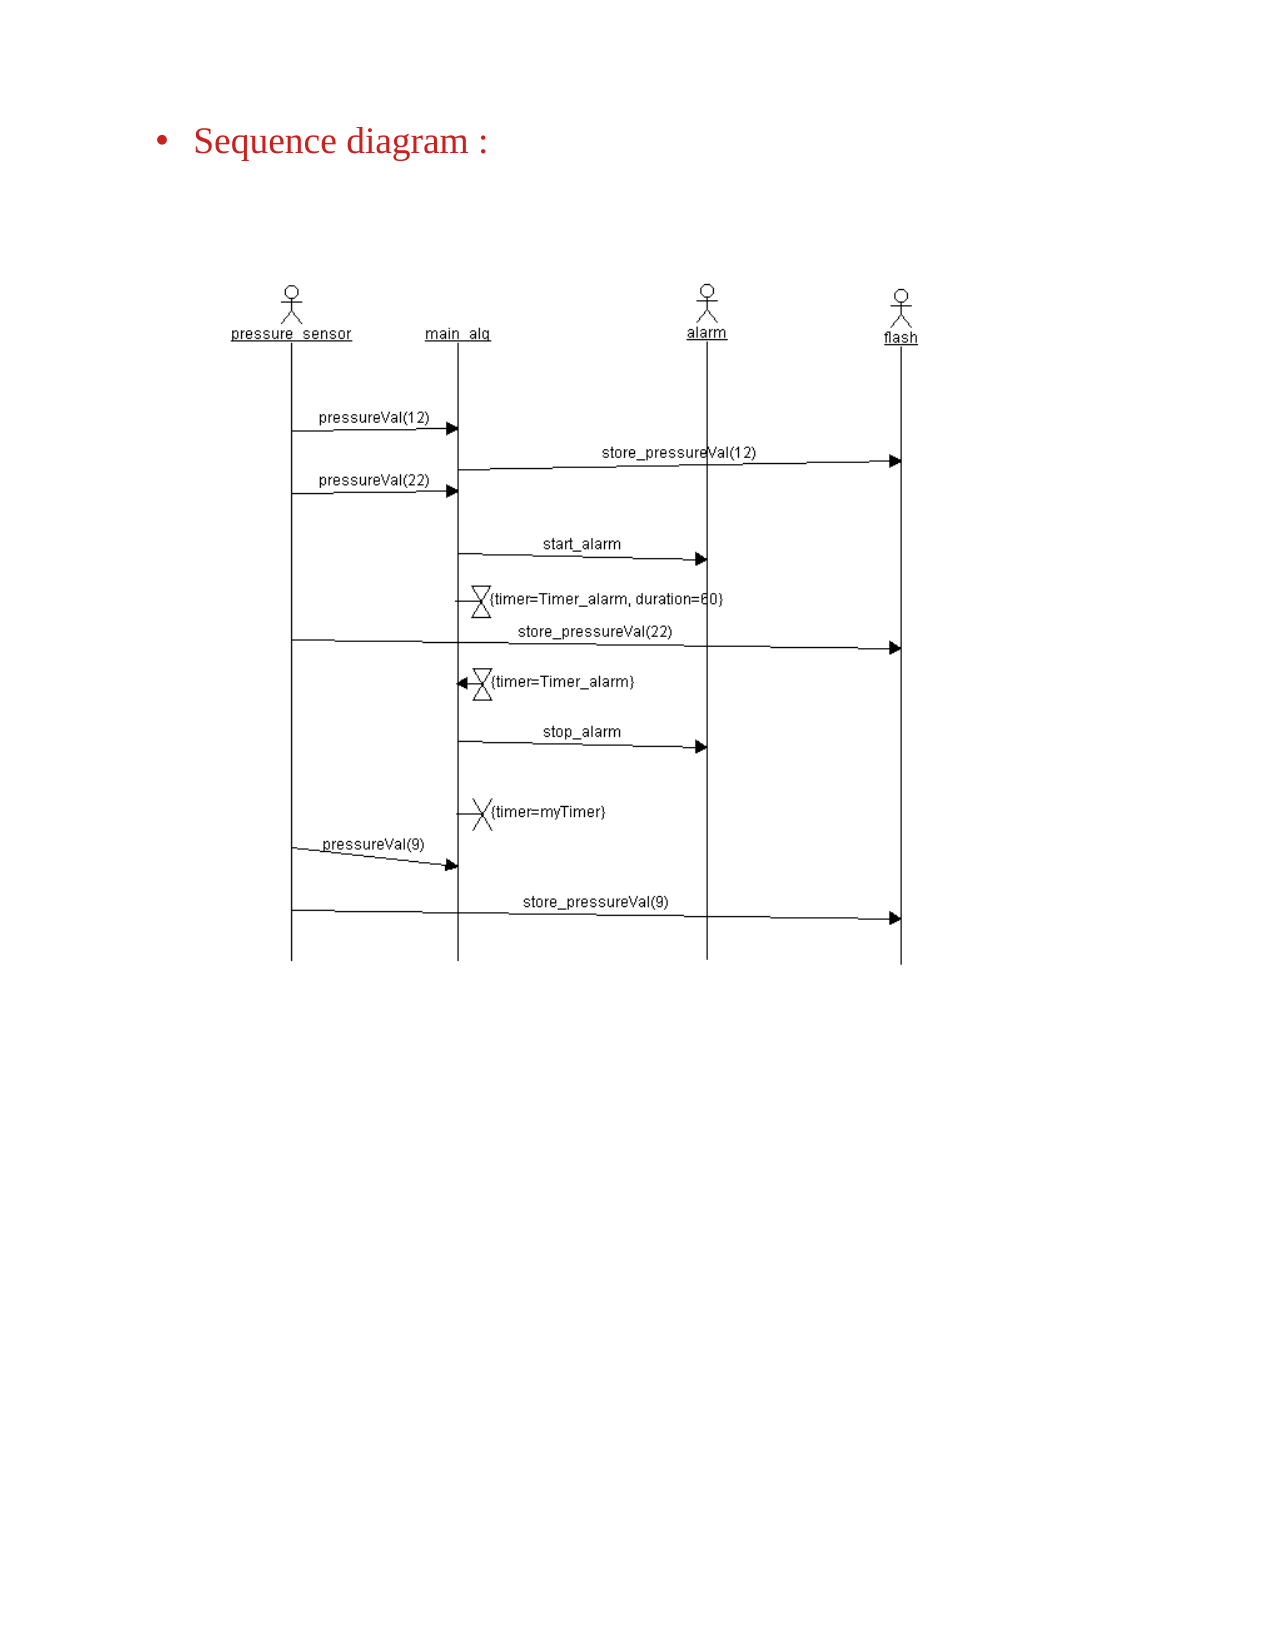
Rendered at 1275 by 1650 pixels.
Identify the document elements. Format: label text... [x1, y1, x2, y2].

picture [216, 239, 972, 1020]
list Sequence diagram : [156, 118, 1157, 161]
